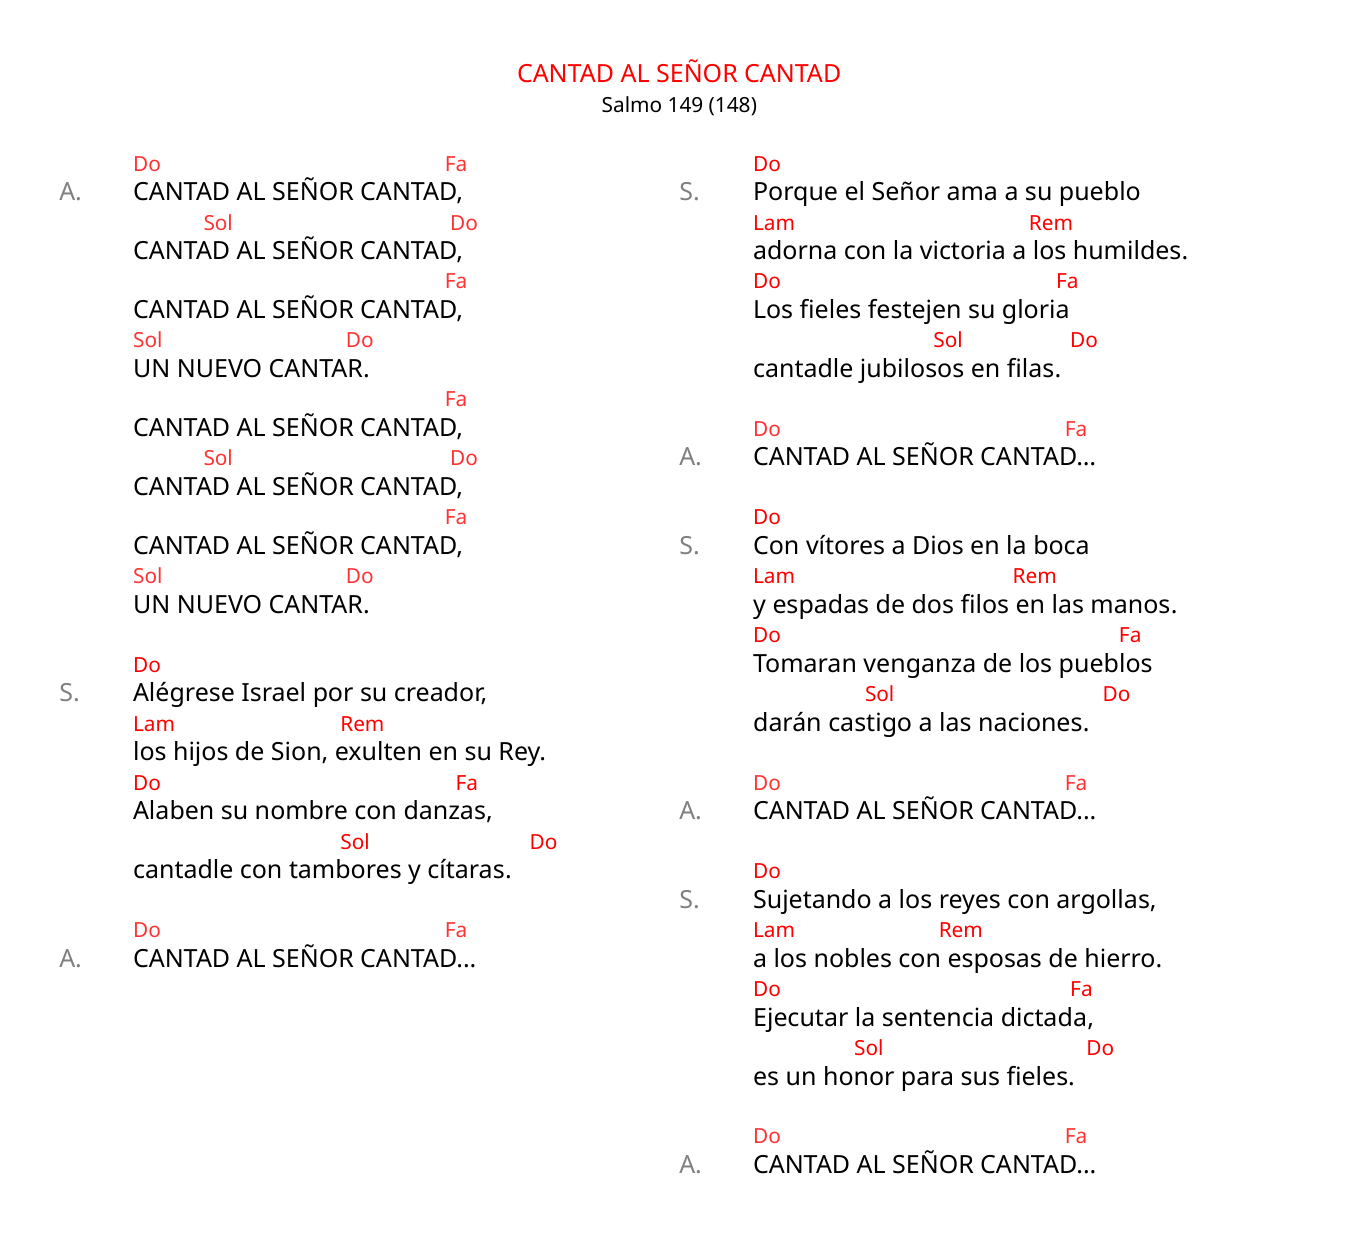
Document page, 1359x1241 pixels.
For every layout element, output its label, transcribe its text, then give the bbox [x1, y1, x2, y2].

text Do [679, 147, 1299, 177]
text CANTAD AL SEÑOR CANTAD, [59, 531, 679, 560]
text A. CANTAD AL SEÑOR CANTAD, [59, 177, 679, 206]
text Do Fa [59, 147, 679, 177]
text S. Alégrese Israel por su creador, [59, 678, 679, 708]
text Tomaran venganza de los pueblos [679, 649, 1299, 678]
text Lam Rem [59, 708, 679, 737]
text cantadle con tambores y cítaras. [59, 855, 679, 884]
text Los fieles festejen su gloria [679, 295, 1299, 324]
text Do [59, 649, 679, 678]
text Do Fa [679, 413, 1299, 442]
text Alaben su nombre con danzas, [59, 796, 679, 826]
text Fa [59, 501, 679, 531]
text A. CANTAD AL SEÑOR CANTAD... [59, 943, 679, 973]
text darán castigo a las naciones. [679, 708, 1299, 737]
text Lam Rem [679, 914, 1299, 943]
text S. Porque el Señor ama a su pueblo [679, 177, 1299, 206]
text Salmo 149 (148) [59, 88, 1299, 118]
text adorna con la victoria a los humildes. [679, 236, 1299, 265]
text CANTAD AL SEÑOR CANTAD, [59, 472, 679, 501]
text Do [679, 501, 1299, 531]
text CANTAD AL SEÑOR CANTAD, [59, 413, 679, 442]
text A. CANTAD AL SEÑOR CANTAD… [679, 442, 1299, 472]
text Fa [59, 383, 679, 413]
text Sol Do [59, 442, 679, 472]
text Do Fa [679, 619, 1299, 649]
text a los nobles con esposas de hierro. [679, 943, 1299, 973]
text CANTAD AL SEÑOR CANTAD, [59, 295, 679, 324]
text Lam Rem [679, 560, 1299, 590]
text y espadas de dos filos en las manos. [679, 590, 1299, 619]
text Sol Do [679, 324, 1299, 354]
text Sol Do [59, 560, 679, 590]
text S. Sujetando a los reyes con argollas, [679, 884, 1299, 914]
text Do Fa [59, 767, 679, 796]
text CANTAD AL SEÑOR CANTAD, [59, 236, 679, 265]
text A. CANTAD AL SEÑOR CANTAD... [679, 1150, 1299, 1179]
text Do Fa [59, 914, 679, 943]
text Lam Rem [679, 206, 1299, 236]
text Do Fa [679, 1120, 1299, 1150]
text CANTAD AL SEÑOR CANTAD [59, 59, 1299, 88]
text A. CANTAD AL SEÑOR CANTAD... [679, 796, 1299, 826]
text Do [679, 855, 1299, 884]
text Ejecutar la sentencia dictada, [679, 1002, 1299, 1032]
text Sol Do [679, 678, 1299, 708]
text Do Fa [679, 265, 1299, 295]
text Sol Do [59, 206, 679, 236]
text Do Fa [679, 973, 1299, 1002]
text UN NUEVO CANTAR. [59, 590, 679, 619]
text Do Fa [679, 767, 1299, 796]
text los hijos de Sion, exulten en su Rey. [59, 737, 679, 767]
text Fa [59, 265, 679, 295]
text Sol Do [59, 324, 679, 354]
text cantadle jubilosos en filas. [679, 354, 1299, 383]
text S. Con vítores a Dios en la boca [679, 531, 1299, 560]
text UN NUEVO CANTAR. [59, 354, 679, 383]
text Sol Do [679, 1032, 1299, 1061]
text es un honor para sus fieles. [679, 1061, 1299, 1091]
text Sol Do [59, 826, 679, 855]
